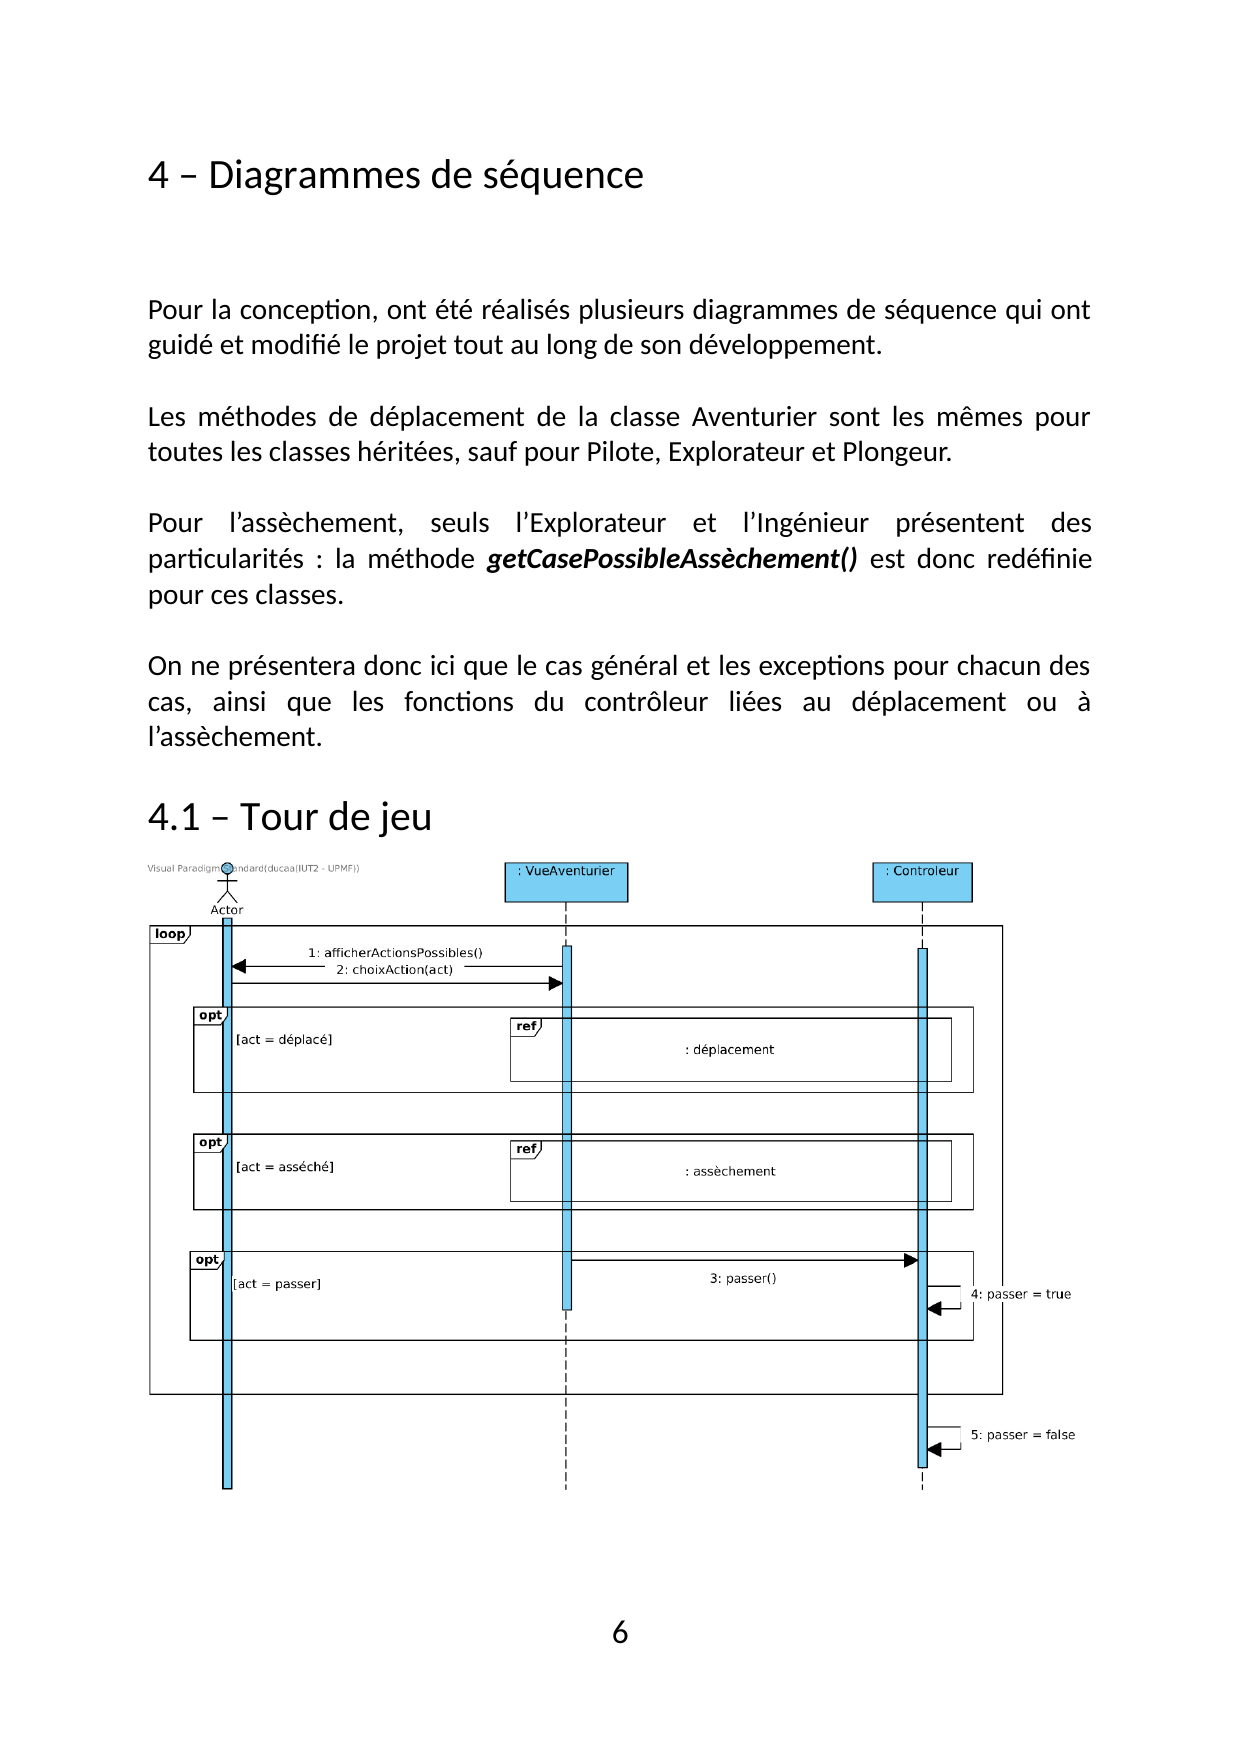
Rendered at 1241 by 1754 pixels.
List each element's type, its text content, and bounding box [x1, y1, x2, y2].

text On ne présentera donc ici que le cas général et les exceptions pour chacun des cas, ainsi que les fonctions du contrôleur liées au déplacement ou à l’assèchement. [148, 647, 1093, 754]
text 4.1 – Tour de jeu [148, 789, 1093, 840]
text Pour l’assèchement, seuls l’Explorateur et l’Ingénieur présentent des particularités : la méthode getCasePossibleAssèchement() est donc redéfinie pour ces classes. [148, 504, 1093, 611]
picture [147, 861, 1093, 1494]
text 4 – Diagrammes de séquence [148, 148, 1093, 198]
text Pour la conception, ont été réalisés plusieurs diagrammes de séquence qui ont guidé et modifié le projet tout au long de son développement. [148, 291, 1093, 362]
text Les méthodes de déplacement de la classe Aventurier sont les mêmes pour toutes les classes héritées, sauf pour Pilote, Explorateur et Plongeur. [148, 398, 1093, 469]
